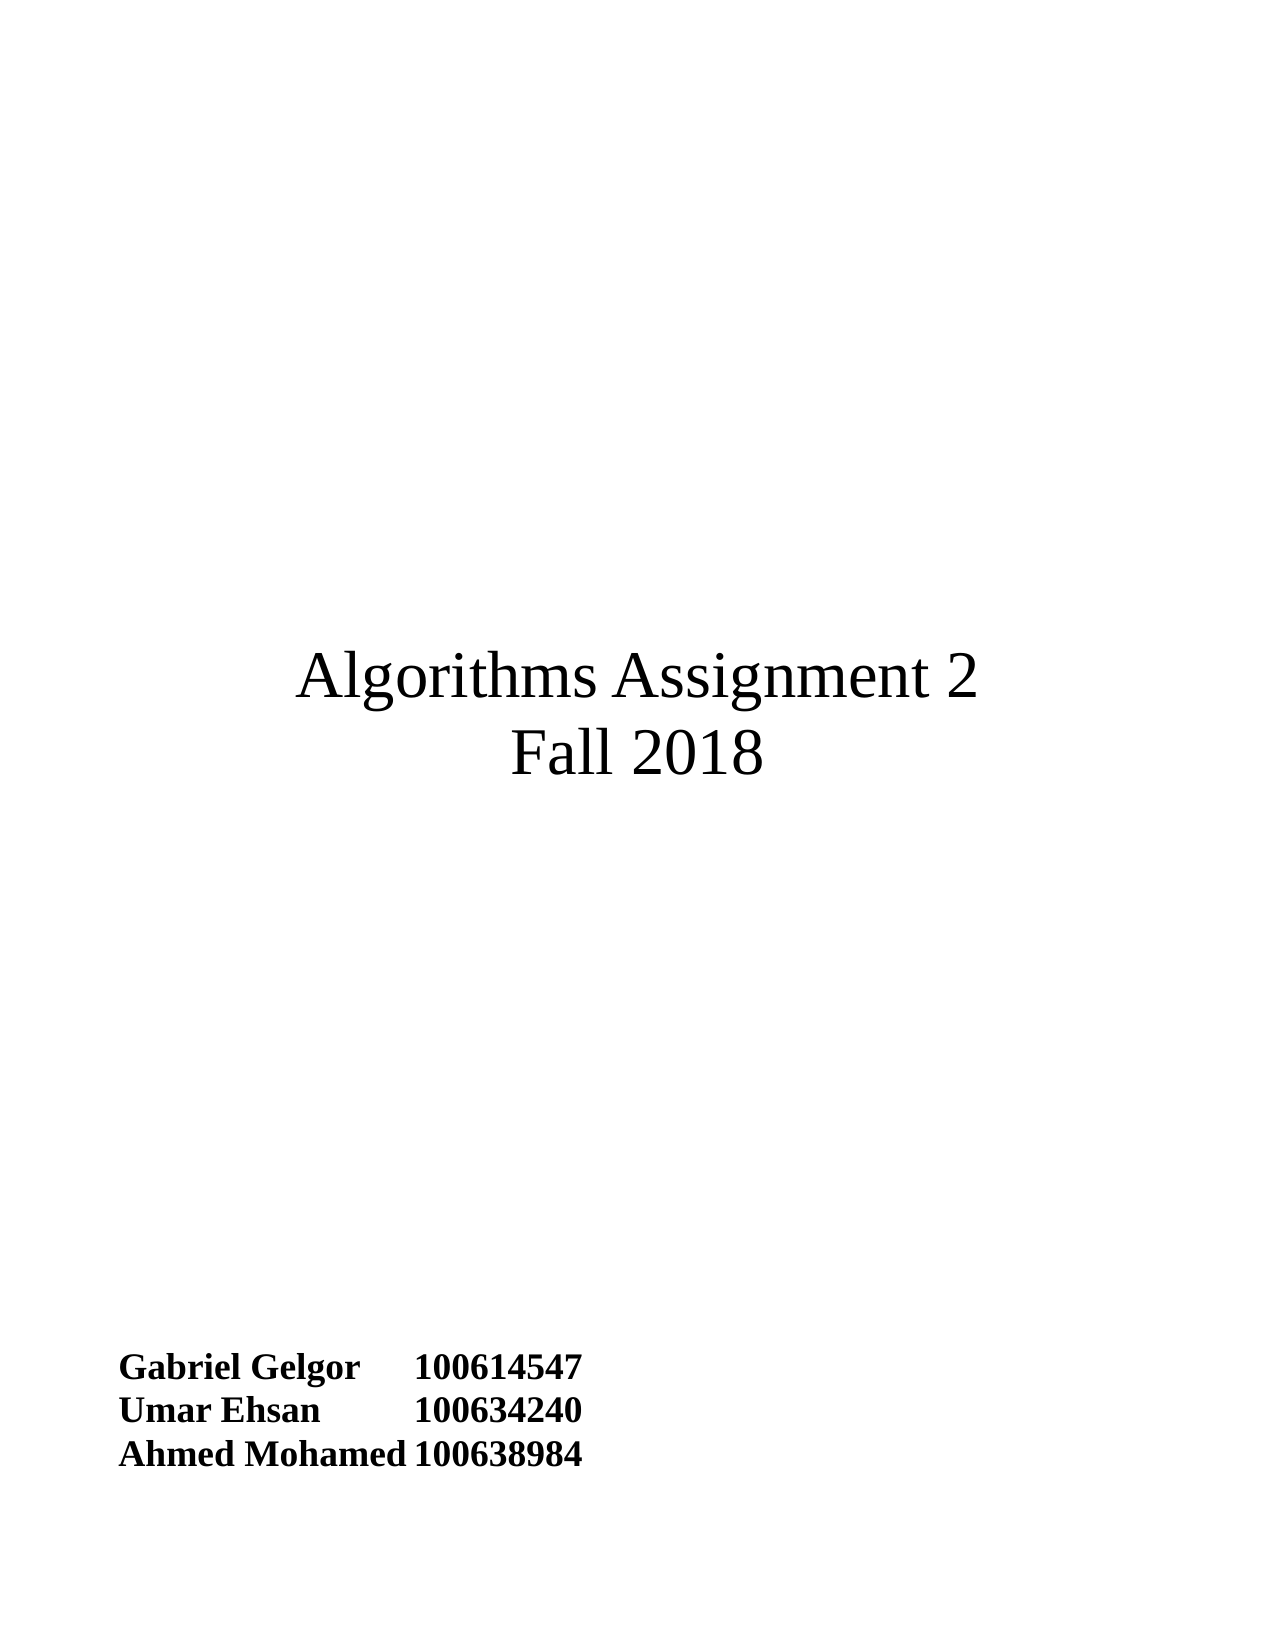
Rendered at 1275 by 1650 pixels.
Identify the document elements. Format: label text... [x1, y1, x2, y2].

text Umar Ehsan 100634240 [118, 1388, 1157, 1431]
text Ahmed Mohamed 100638984 [118, 1431, 1157, 1474]
text Algorithms Assignment 2 [118, 636, 1157, 712]
text Fall 2018 [118, 712, 1157, 789]
text Gabriel Gelgor 100614547 [118, 1345, 1157, 1388]
